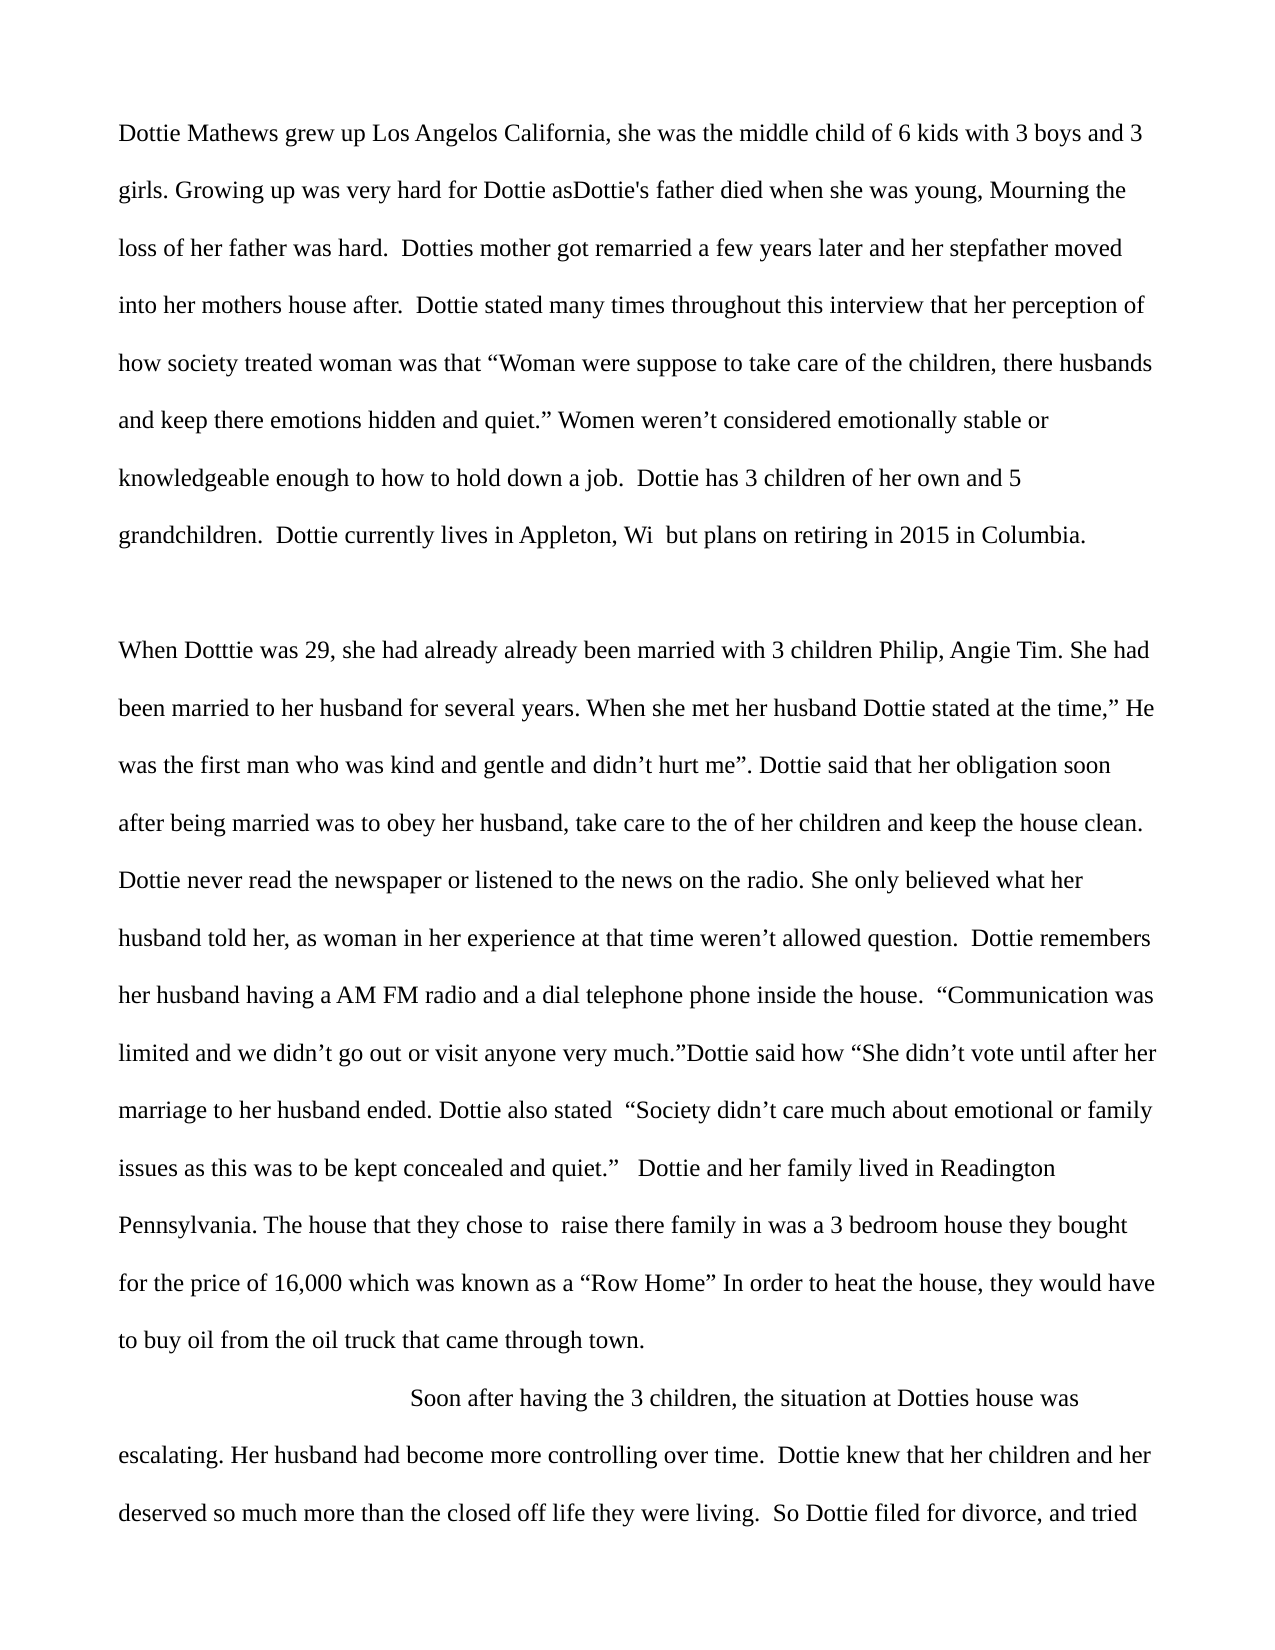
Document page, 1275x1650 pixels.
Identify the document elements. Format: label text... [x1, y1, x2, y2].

text Soon after having the 3 children, the situation at Dotties house was escalating. Her husband had become more controlling over time. Dottie knew that her children and her deserved so much more than the closed off life they were living. So Dottie filed for divorce, and tried [118, 1383, 1157, 1527]
text Dottie Mathews grew up Los Angelos California, she was the middle child of 6 kids with 3 boys and 3 girls. Growing up was very hard for Dottie asDottie's father died when she was young, Mourning the loss of her father was hard. Dotties mother got remarried a few years later and her stepfather moved into her mothers house after. Dottie stated many times throughout this interview that her perception of how society treated woman was that “Woman were suppose to take care of the children, there husbands and keep there emotions hidden and quiet.” Women weren’t considered emotionally stable or knowledgeable enough to how to hold down a job. Dottie has 3 children of her own and 5 grandchildren. Dottie currently lives in Appleton, Wi but plans on retiring in 2015 in Columbia. [118, 118, 1157, 549]
text When Dotttie was 29, she had already already been married with 3 children Philip, Angie Tim. She had been married to her husband for several years. When she met her husband Dottie stated at the time,” He was the first man who was kind and gentle and didn’t hurt me”. Dottie said that her obligation soon after being married was to obey her husband, take care to the of her children and keep the house clean. Dottie never read the newspaper or listened to the news on the radio. She only believed what her husband told her, as woman in her experience at that time weren’t allowed question. Dottie remembers her husband having a AM FM radio and a dial telephone phone inside the house. “Communication was limited and we didn’t go out or visit anyone very much.”Dottie said how “She didn’t vote until after her marriage to her husband ended. Dottie also stated “Society didn’t care much about emotional or family issues as this was to be kept concealed and quiet.” Dottie and her family lived in Readington Pennsylvania. The house that they chose to raise there family in was a 3 bedroom house they bought for the price of 16,000 which was known as a “Row Home” In order to heat the house, they would have to buy oil from the oil truck that came through town. [118, 636, 1157, 1354]
